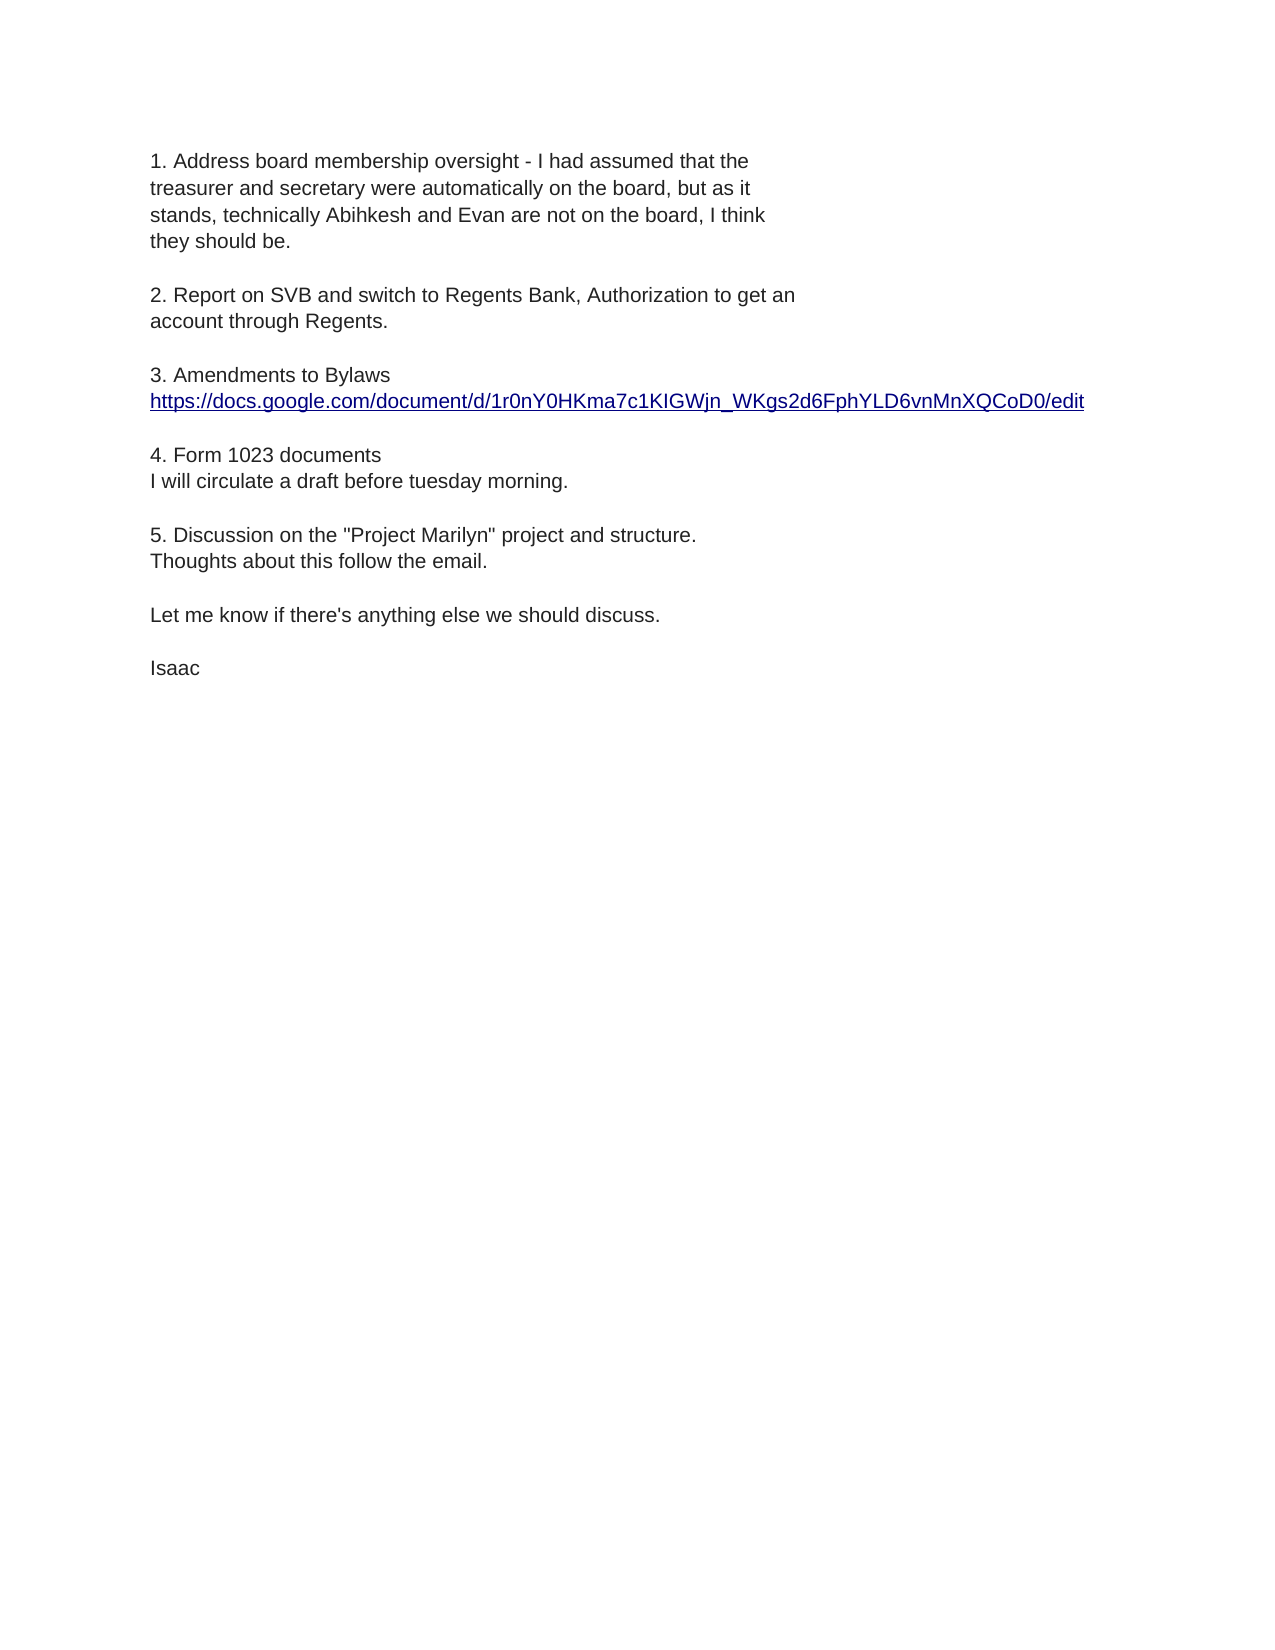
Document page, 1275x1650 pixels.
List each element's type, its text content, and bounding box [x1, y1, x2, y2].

text treasurer and secretary were automatically on the board, but as it [150, 177, 1125, 200]
text Isaac [150, 657, 1125, 680]
text 5. Discussion on the "Project Marilyn" project and structure. [150, 523, 1125, 547]
text stands, technically Abihkesh and Evan are not on the board, I think [150, 203, 1125, 227]
text account through Regents. [150, 310, 1125, 333]
text 3. Amendments to Bylaws [150, 363, 1125, 387]
text Thoughts about this follow the email. [150, 550, 1125, 573]
text 2. Report on SVB and switch to Regents Bank, Authorization to get an [150, 283, 1125, 307]
text https://docs.google.com/document/d/1r0nY0HKma7c1KIGWjn_WKgs2d6FphYLD6vnMnXQCoD0/edit [150, 390, 1125, 413]
text I will circulate a draft before tuesday morning. [150, 470, 1125, 493]
text they should be. [150, 230, 1125, 253]
text 1. Address board membership oversight - I had assumed that the [150, 150, 1125, 173]
text 4. Form 1023 documents [150, 443, 1125, 467]
text Let me know if there's anything else we should discuss. [150, 603, 1125, 627]
